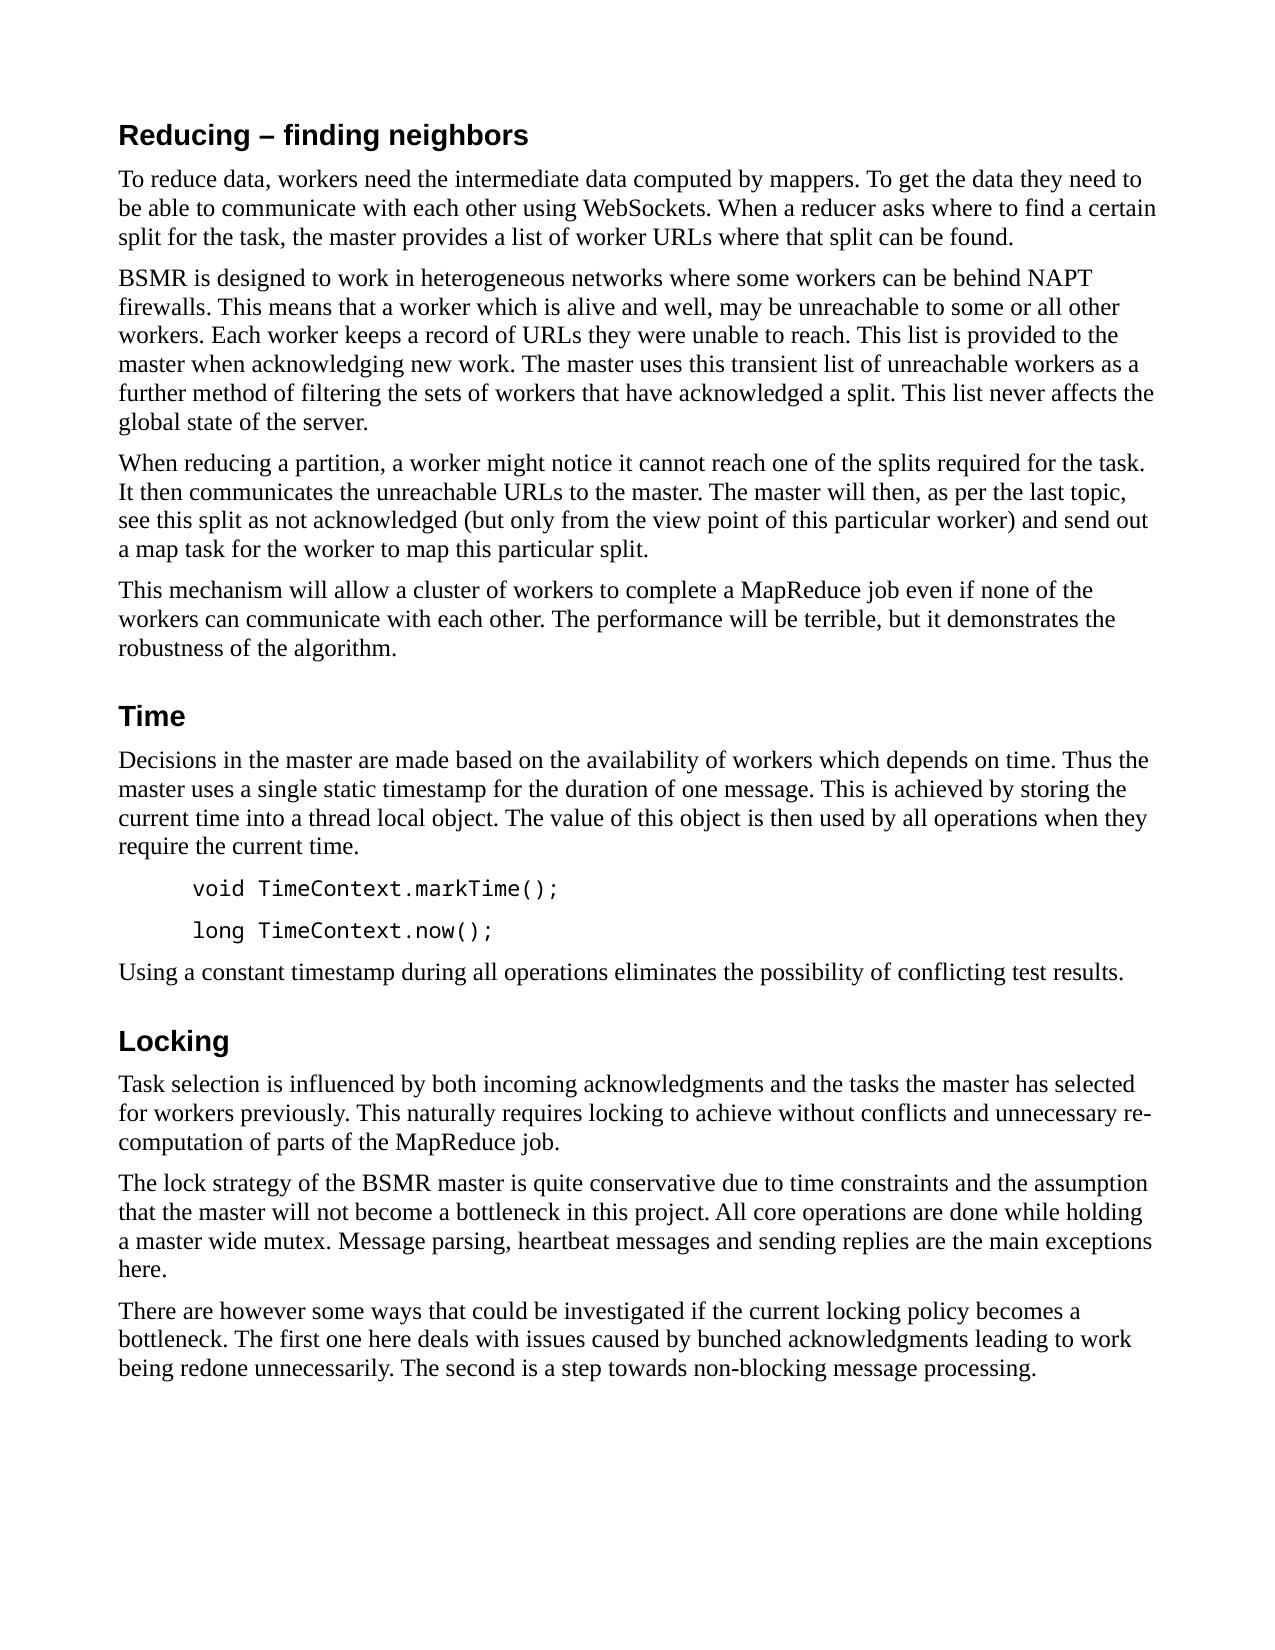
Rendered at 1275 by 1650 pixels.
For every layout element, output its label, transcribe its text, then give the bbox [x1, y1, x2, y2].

text Decisions in the master are made based on the availability of workers which depends on time. Thus the master uses a single static timestamp for the duration of one message. This is achieved by storing the current time into a thread local object. The value of this object is then used by all operations when they require the current time. [118, 745, 1157, 860]
text When reducing a partition, a worker might notice it cannot reach one of the splits required for the task. It then communicates the unreachable URLs to the master. The master will then, as per the last topic, see this split as not acknowledged (but only from the view point of this particular worker) and send out a map task for the worker to map this particular split. [118, 448, 1157, 563]
subtitle Reducing – finding neighbors [118, 118, 1157, 152]
subtitle Locking [118, 1023, 1157, 1057]
text The lock strategy of the BSMR master is quite conservative due to time constraints and the assumption that the master will not become a bottleneck in this project. All core operations are done while holding a master wide mutex. Message parsing, heartbeat messages and sending replies are the main exceptions here. [118, 1168, 1157, 1283]
text Task selection is influenced by both incoming acknowledgments and the tasks the master has selected for workers previously. This naturally requires locking to achieve without conflicts and unnecessary re-computation of parts of the MapReduce job. [118, 1069, 1157, 1156]
text long TimeContext.now(); [192, 915, 1157, 945]
subtitle Time [118, 699, 1157, 733]
text void TimeContext.markTime(); [192, 873, 1157, 902]
text This mechanism will allow a cluster of workers to complete a MapReduce job even if none of the workers can communicate with each other. The performance will be terrible, but it demonstrates the robustness of the algorithm. [118, 575, 1157, 662]
text BSMR is designed to work in heterogeneous networks where some workers can be behind NAPT firewalls. This means that a worker which is alive and well, may be unreachable to some or all other workers. Each worker keeps a record of URLs they were unable to reach. This list is provided to the master when acknowledging new work. The master uses this transient list of unreachable workers as a further method of filtering the sets of workers that have acknowledged a split. This list never affects the global state of the server. [118, 263, 1157, 435]
text To reduce data, workers need the intermediate data computed by mappers. To get the data they need to be able to communicate with each other using WebSockets. When a reducer asks where to find a certain split for the task, the master provides a list of worker URLs where that split can be found. [118, 164, 1157, 250]
text Using a constant timestamp during all operations eliminates the possibility of conflicting test results. [118, 957, 1157, 986]
text There are however some ways that could be investigated if the current locking policy becomes a bottleneck. The first one here deals with issues caused by bunched acknowledgments leading to work being redone unnecessarily. The second is a step towards non-blocking message processing. [118, 1296, 1157, 1382]
